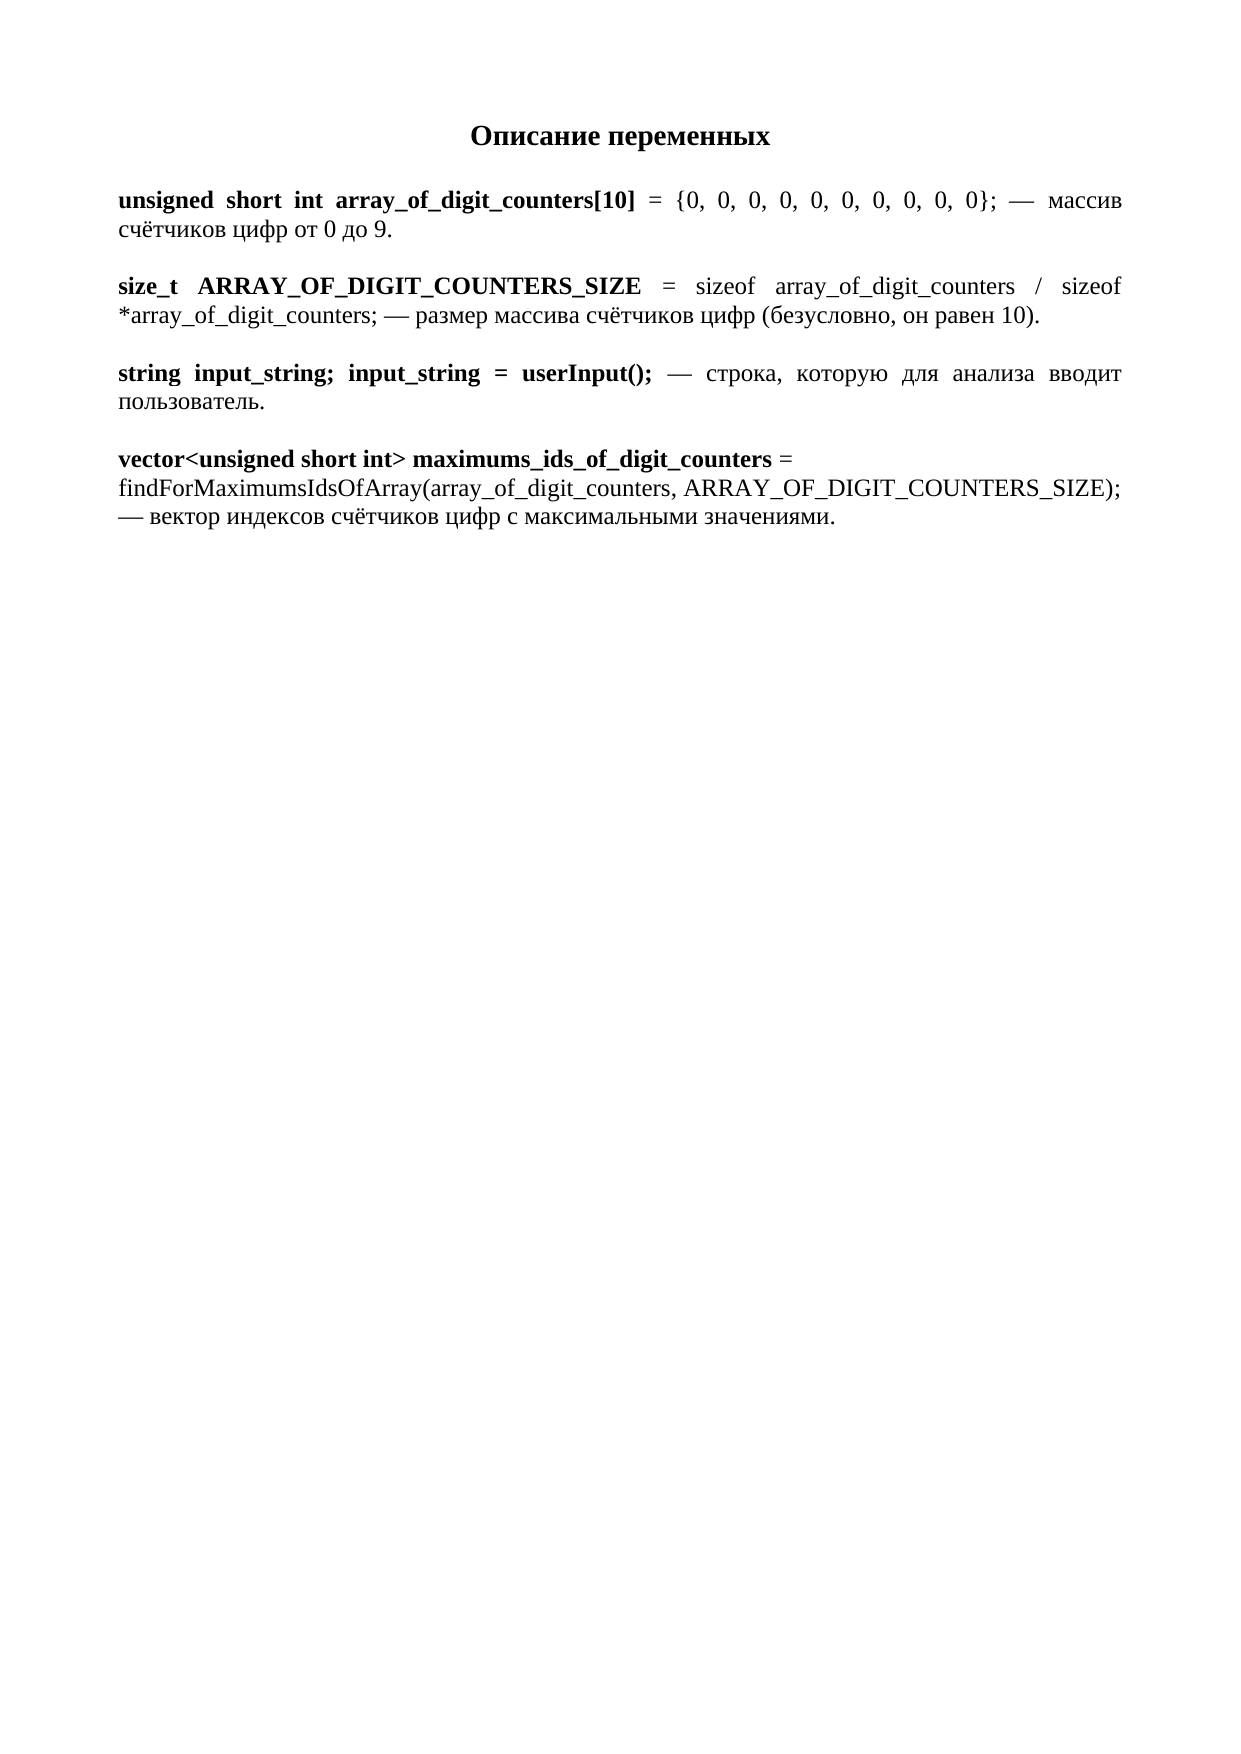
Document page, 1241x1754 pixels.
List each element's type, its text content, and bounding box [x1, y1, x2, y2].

text unsigned short int array_of_digit_counters[10] = {0, 0, 0, 0, 0, 0, 0, 0, 0, 0}; — массив счётчиков цифр от 0 до 9. [118, 185, 1122, 243]
text Описание переменных [118, 118, 1122, 152]
text vector<unsigned short int> maximums_ids_of_digit_counters = findForMaximumsIdsOfArray(array_of_digit_counters, ARRAY_OF_DIGIT_COUNTERS_SIZE); — вектор индексов счётчиков цифр с максимальными значениями. [118, 444, 1122, 530]
text size_t ARRAY_OF_DIGIT_COUNTERS_SIZE = sizeof array_of_digit_counters / sizeof *array_of_digit_counters; — размер массива счётчиков цифр (безусловно, он равен 10). [118, 271, 1122, 329]
text string input_string; input_string = userInput(); — строка, которую для анализа вводит пользователь. [118, 358, 1122, 415]
